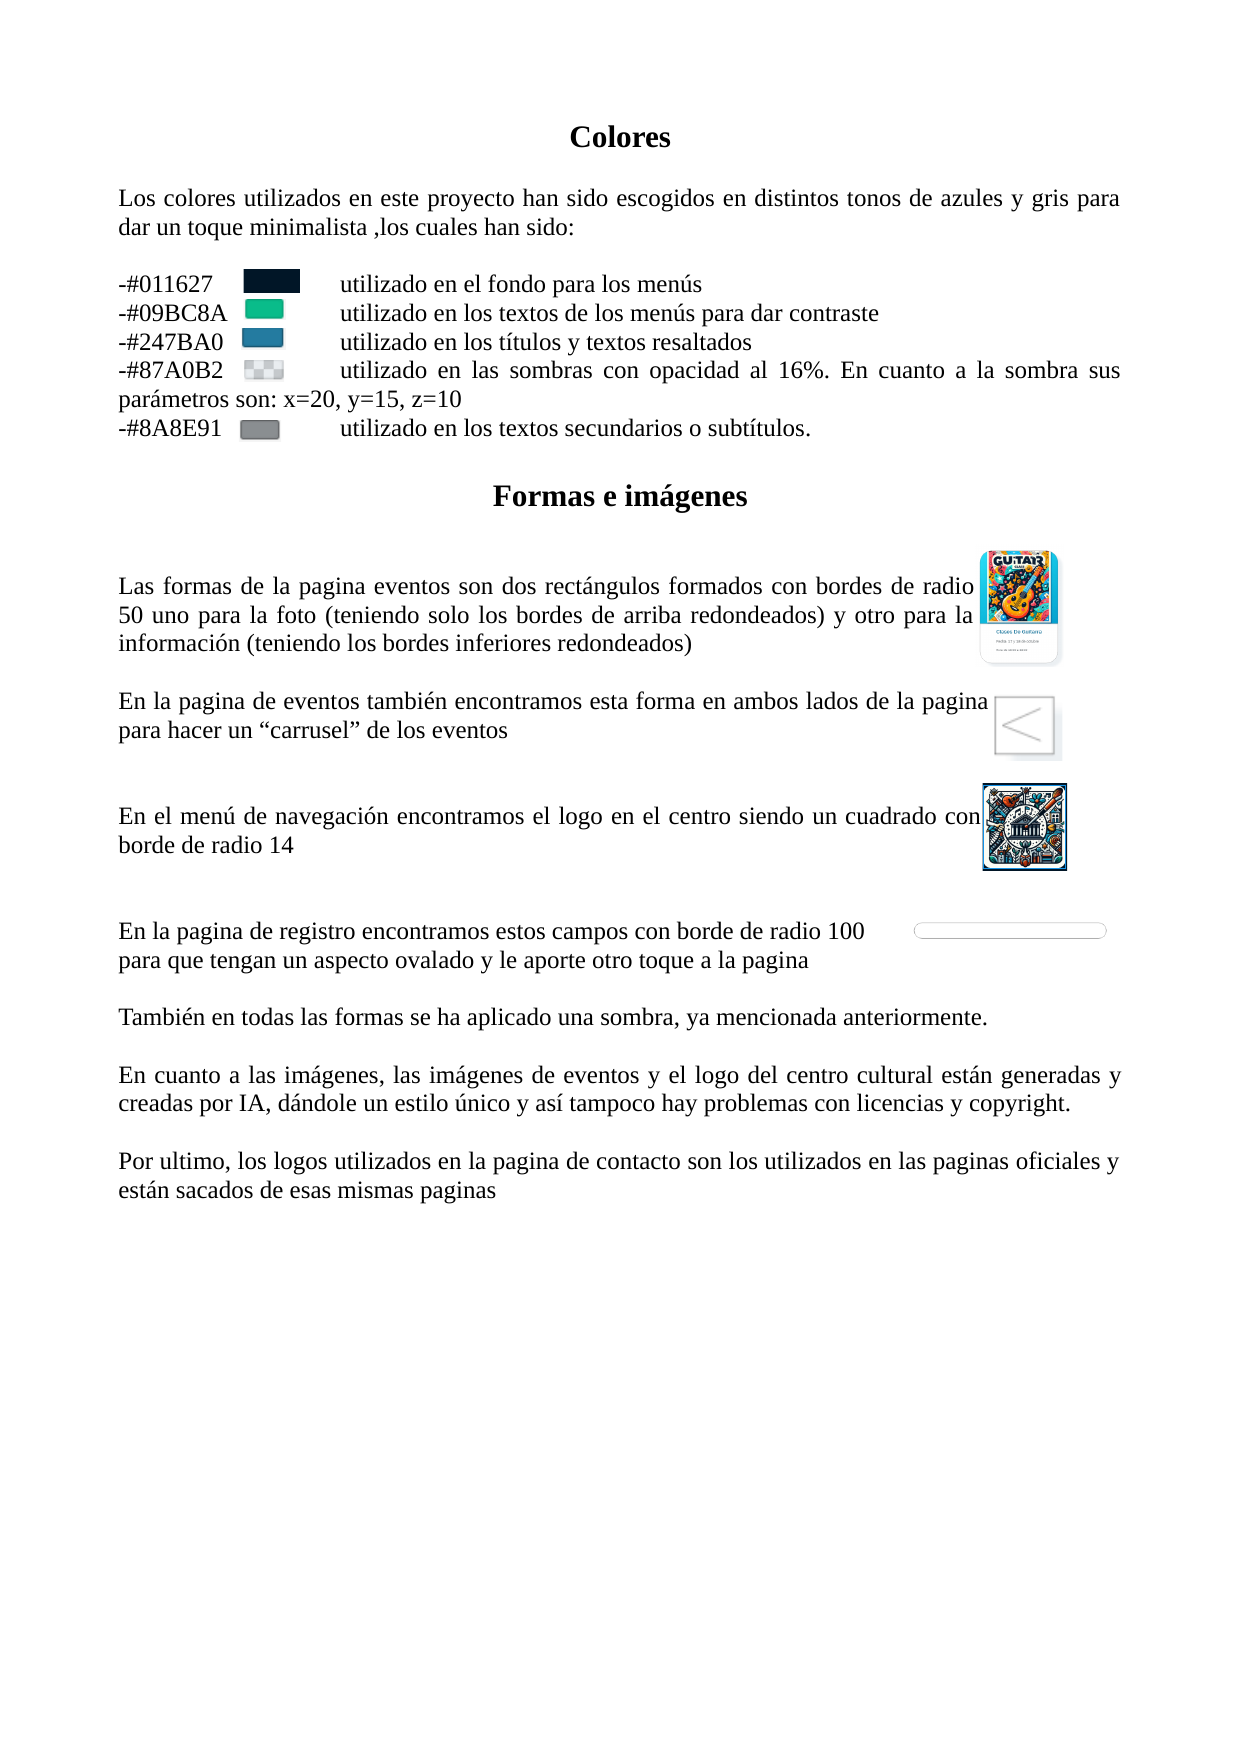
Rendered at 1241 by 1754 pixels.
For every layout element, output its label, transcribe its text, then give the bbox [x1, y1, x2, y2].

text [1064, 571, 1122, 657]
text Colores [118, 118, 1122, 154]
text Las formas de la pagina eventos son dos rectángulos formados con bordes de radio 50 uno para la foto (teniendo solo los bordes de arriba redondeados) y otro para la información (teniendo los bordes inferiores redondeados) [118, 571, 974, 657]
text En la pagina de registro encontramos estos campos con borde de radio 100 [118, 916, 1122, 945]
picture [974, 544, 1064, 667]
picture [244, 360, 285, 382]
text para que tengan un aspecto ovalado y le aporte otro toque a la pagina [118, 945, 1122, 973]
picture [912, 919, 1109, 941]
text -#09BC8A utilizado en los textos de los menús para dar contraste [118, 298, 1122, 327]
picture [982, 783, 1068, 871]
picture [238, 420, 282, 442]
text En cuanto a las imágenes, las imágenes de eventos y el logo del centro cultural están generadas y creadas por IA, dándole un estilo único y así tampoco hay problemas con licencias y copyright. [118, 1060, 1122, 1117]
text -#87A0B2 utilizado en las sombras con opacidad al 16%. En cuanto a la sombra sus parámetros son: x=20, y=15, z=10 [118, 355, 1122, 413]
text Formas e imágenes [118, 477, 1122, 513]
text -#247BA0 utilizado en los títulos y textos resaltados [118, 327, 1122, 355]
picture [241, 328, 286, 350]
text -#011627 utilizado en el fondo para los menús [118, 269, 1122, 298]
text -#8A8E91 utilizado en los textos secundarios o subtítulos. [118, 413, 1122, 442]
text También en todas las formas se ha aplicado una sombra, ya mencionada anteriormente. [118, 1002, 1122, 1031]
text Por ultimo, los logos utilizados en la pagina de contacto son los utilizados en las paginas oficiales y están sacados de esas mismas paginas [118, 1146, 1122, 1203]
text En el menú de navegación encontramos el logo en el centro siendo un cuadrado con borde de radio 14 [118, 801, 982, 858]
picture [243, 269, 300, 293]
text En la pagina de eventos también encontramos esta forma en ambos lados de la pagina para hacer un “carrusel” de los eventos [118, 686, 1122, 743]
picture [990, 692, 1063, 761]
picture [243, 299, 286, 320]
text [1068, 801, 1122, 858]
text Los colores utilizados en este proyecto han sido escogidos en distintos tonos de azules y gris para dar un toque minimalista ,los cuales han sido: [118, 183, 1122, 240]
